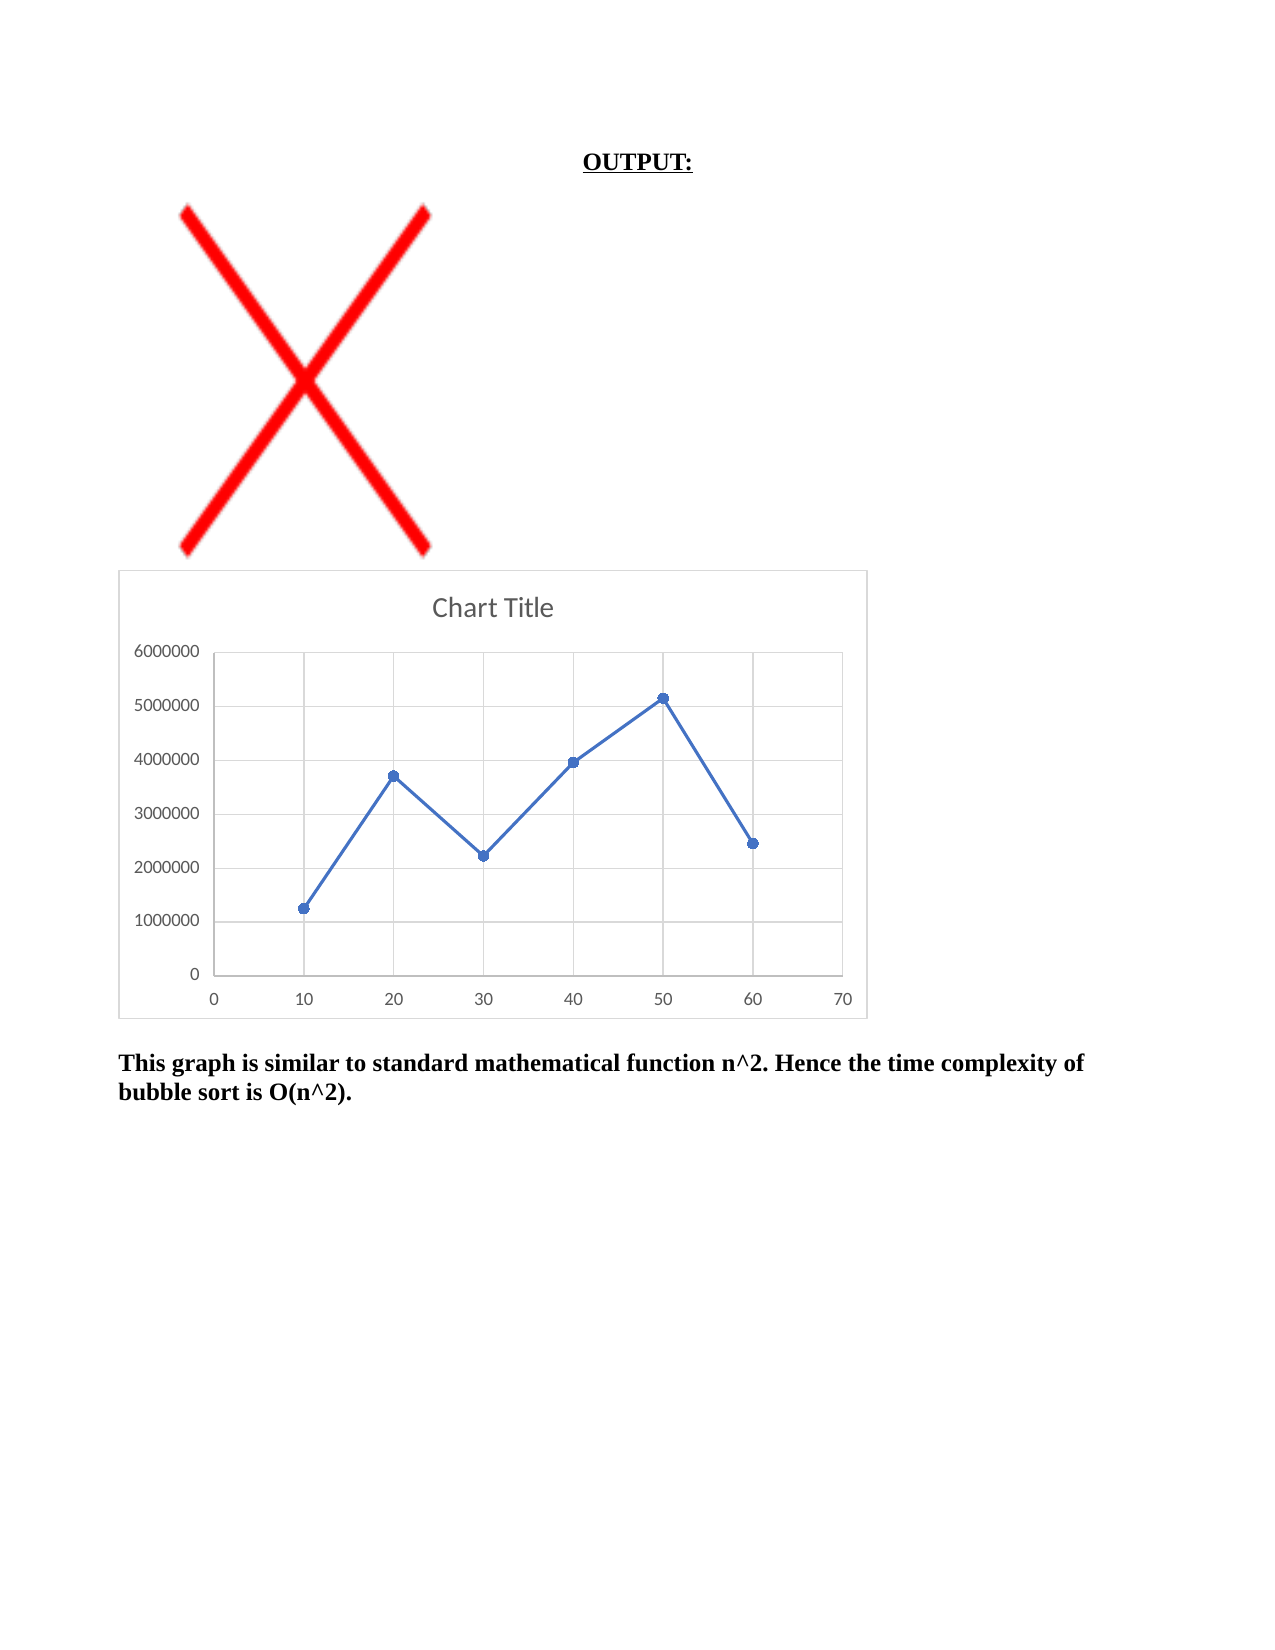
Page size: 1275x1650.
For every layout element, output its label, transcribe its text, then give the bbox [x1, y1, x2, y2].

text OUTPUT: [118, 147, 1157, 176]
text This graph is similar to standard mathematical function n^2. Hence the time complexity of bubble sort is O(n^2). [118, 1048, 1157, 1106]
